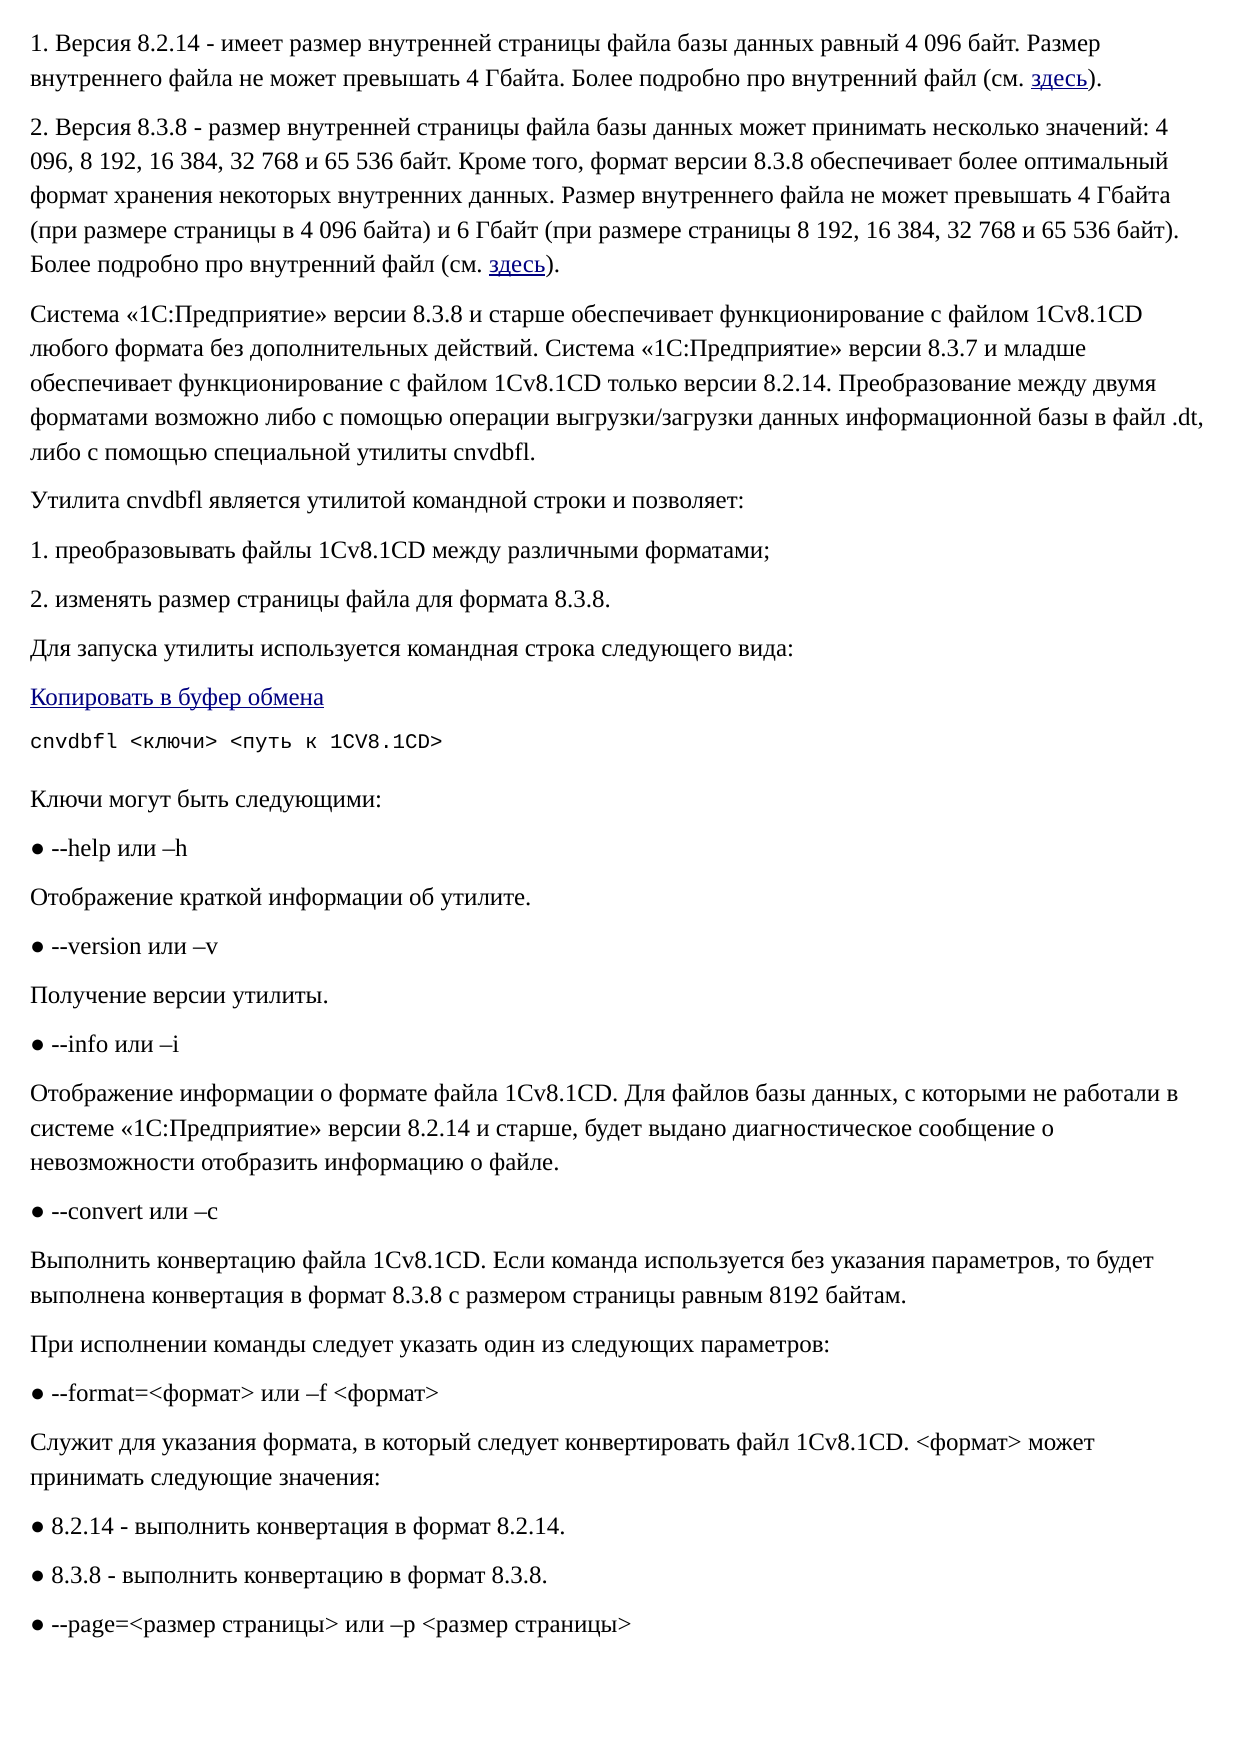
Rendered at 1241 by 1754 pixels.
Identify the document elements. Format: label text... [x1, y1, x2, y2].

text Система «1С:Предприятие» версии 8.3.8 и старше обеспечивает функционирование с файлом 1Cv8.1CD любого формата без дополнительных действий. Система «1С:Предприятие» версии 8.3.7 и младше обеспечивает функционирование с файлом 1Cv8.1CD только версии 8.2.14. Преобразование между двумя форматами возможно либо с помощью операции выгрузки/загрузки данных информационной базы в файл .dt, либо с помощью специальной утилиты cnvdbfl. [30, 299, 1211, 465]
text Выполнить конвертацию файла 1Cv8.1CD. Если команда используется без указания параметров, то будет выполнена конвертация в формат 8.3.8 с размером страницы равным 8192 байтам. [30, 1246, 1211, 1309]
text Служит для указания формата, в который следует конвертировать файл 1Cv8.1CD. <формат> может принимать следующие значения: [30, 1427, 1211, 1490]
text Получение версии утилиты. [30, 980, 1211, 1009]
text ● 8.3.8 ‑ выполнить конвертацию в формат 8.3.8. [30, 1560, 1211, 1588]
text При исполнении команды следует указать один из следующих параметров: [30, 1329, 1211, 1358]
text ● 8.2.14 ‑ выполнить конвертация в формат 8.2.14. [30, 1511, 1211, 1539]
text ● --version или –v [30, 931, 1211, 960]
text ● --format=<формат> или –f <формат> [30, 1378, 1211, 1407]
text ● --convert или –c [30, 1196, 1211, 1225]
text ● --info или –i [30, 1029, 1211, 1058]
text Отображение информации о формате файла 1Cv8.1CD. Для файлов базы данных, с которыми не работали в системе «1С:Предприятие» версии 8.2.14 и старше, будет выдано диагностическое сообщение о невозможности отобразить информацию о файле. [30, 1078, 1211, 1176]
text 1. преобразовывать файлы 1Cv8.1CD между различными форматами; [30, 535, 1211, 563]
text Утилита cnvdbfl является утилитой командной строки и позволяет: [30, 486, 1211, 514]
text Ключи могут быть следующими: [30, 784, 1211, 813]
text Отображение краткой информации об утилите. [30, 882, 1211, 911]
text 1. Версия 8.2.14 ‑ имеет размер внутренней страницы файла базы данных равный 4 096 байт. Размер внутреннего файла не может превышать 4 Гбайта. Более подробно про внутренний файл (см. здесь). [30, 28, 1211, 91]
text ● --help или –h [30, 833, 1211, 862]
text Для запуска утилиты используется командная строка следующего вида: [30, 633, 1211, 662]
text 2. Версия 8.3.8 ‑ размер внутренней страницы файла базы данных может принимать несколько значений: 4 096, 8 192, 16 384, 32 768 и 65 536 байт. Кроме того, формат версии 8.3.8 обеспечивает более оптимальный формат хранения некоторых внутренних данных. Размер внутреннего файла не может превышать 4 Гбайта (при размере страницы в 4 096 байта) и 6 Гбайт (при размере страницы 8 192, 16 384, 32 768 и 65 536 байт). Более подробно про внутренний файл (см. здесь). [30, 112, 1211, 278]
text ● --page=<размер страницы> или –p <размер страницы> [30, 1609, 1211, 1638]
text cnvdbfl <ключи> <путь к 1CV8.1CD> [30, 731, 1211, 754]
text 2. изменять размер страницы файла для формата 8.3.8. [30, 584, 1211, 612]
text Копировать в буфер обмена [30, 682, 1211, 711]
